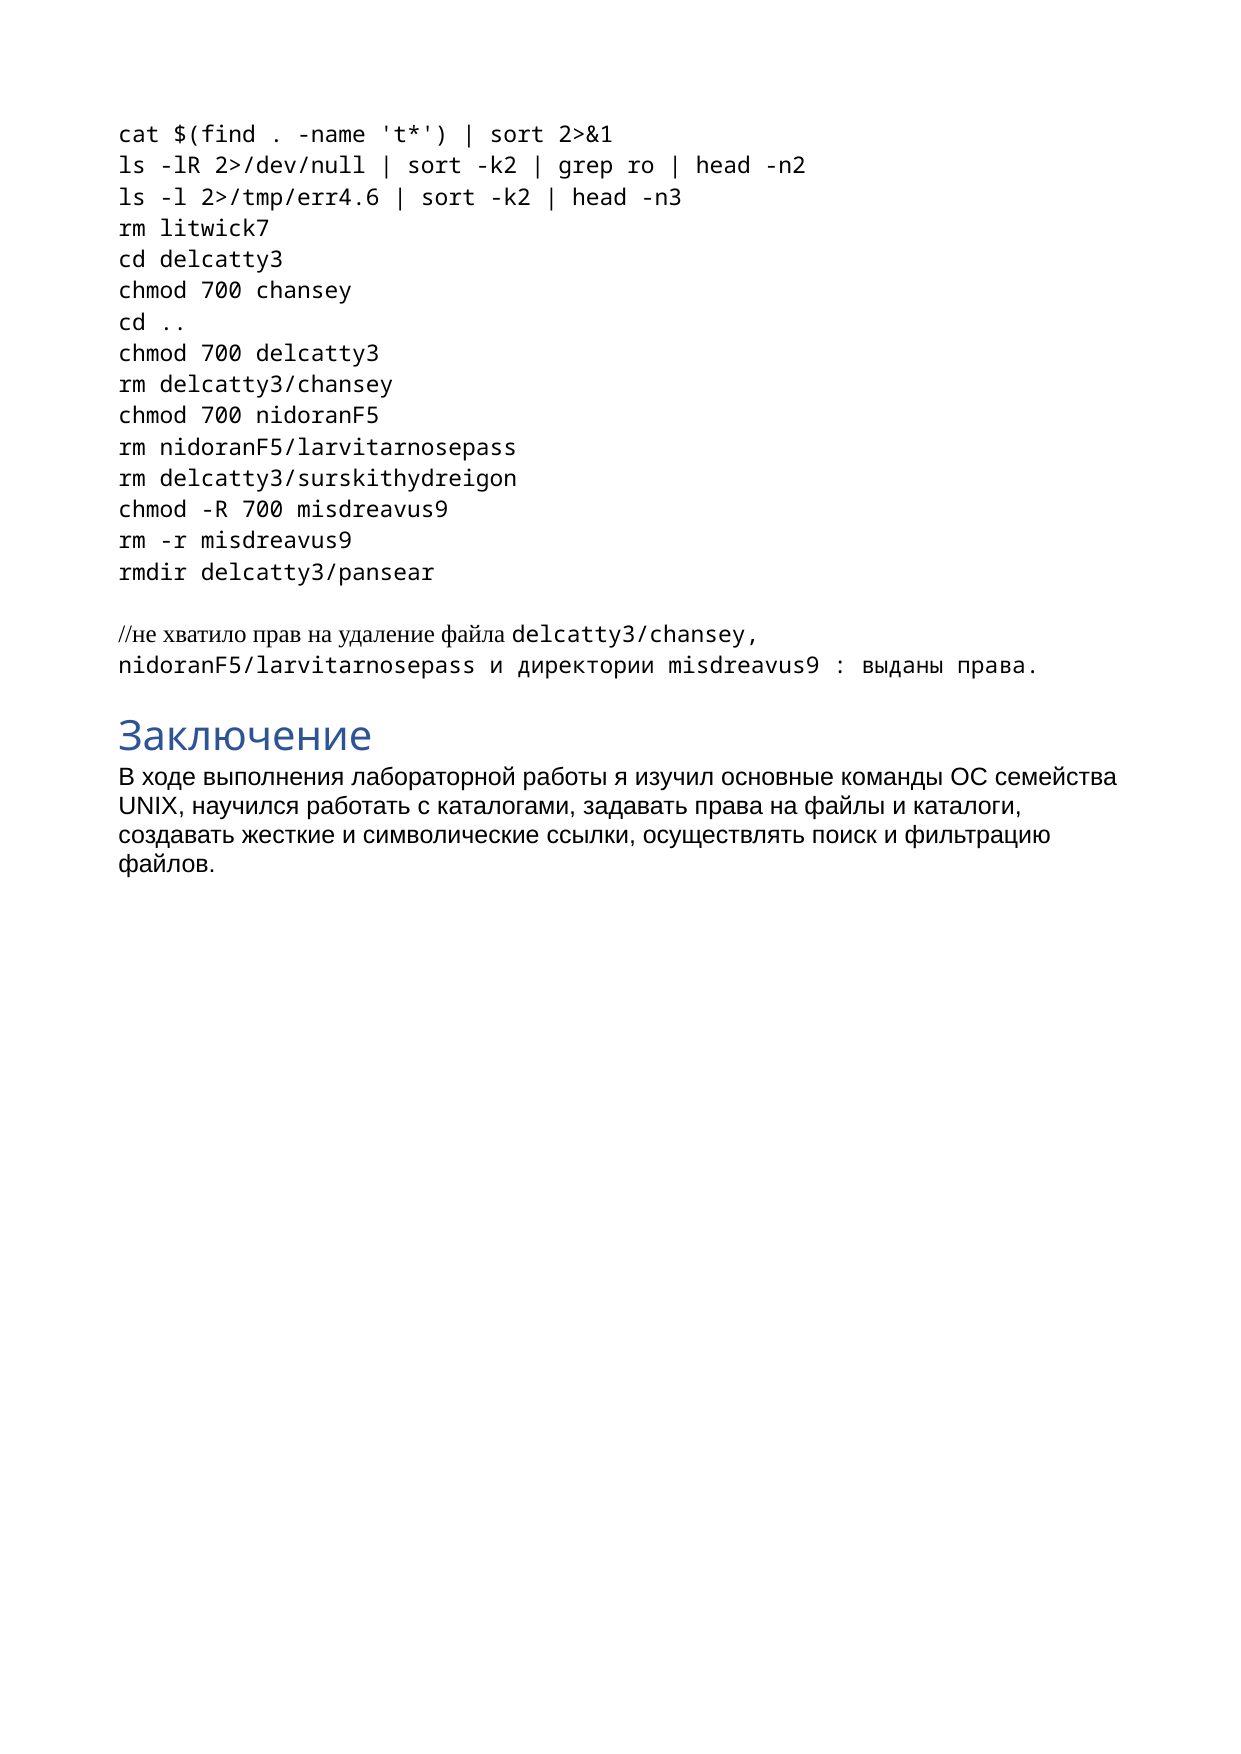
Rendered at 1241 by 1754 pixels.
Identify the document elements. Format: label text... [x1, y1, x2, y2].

text chmod 700 delcatty3 [118, 337, 1122, 368]
text cat $(find . -name 't*') | sort 2>&1 [118, 118, 1122, 149]
text //не хватило прав на удаление файла delcatty3/chansey, nidoranF5/larvitarnosepass и директории misdreavus9 : выданы права. [118, 618, 1122, 681]
text ls -l 2>/tmp/err4.6 | sort -k2 | head -n3 [118, 181, 1122, 212]
text chmod 700 chansey [118, 274, 1122, 306]
text rm delcatty3/surskithydreigon [118, 462, 1122, 493]
text rm nidoranF5/larvitarnosepass [118, 431, 1122, 462]
text В ходе выполнения лабораторной работы я изучил основные команды ОС семейства UNIX, научился работать с каталогами, задавать права на файлы и каталоги, создавать жесткие и символические ссылки, осуществлять поиск и фильтрацию файлов. [118, 762, 1122, 877]
text rmdir delcatty3/pansear [118, 556, 1122, 587]
text ls -lR 2>/dev/null | sort -k2 | grep ro | head -n2 [118, 149, 1122, 181]
text cd delcatty3 [118, 243, 1122, 274]
text cd .. [118, 306, 1122, 337]
subtitle Заключение [118, 706, 1122, 762]
text chmod -R 700 misdreavus9 [118, 493, 1122, 524]
text rm -r misdreavus9 [118, 524, 1122, 556]
text rm delcatty3/chansey [118, 368, 1122, 399]
text chmod 700 nidoranF5 [118, 399, 1122, 431]
text rm litwick7 [118, 212, 1122, 243]
